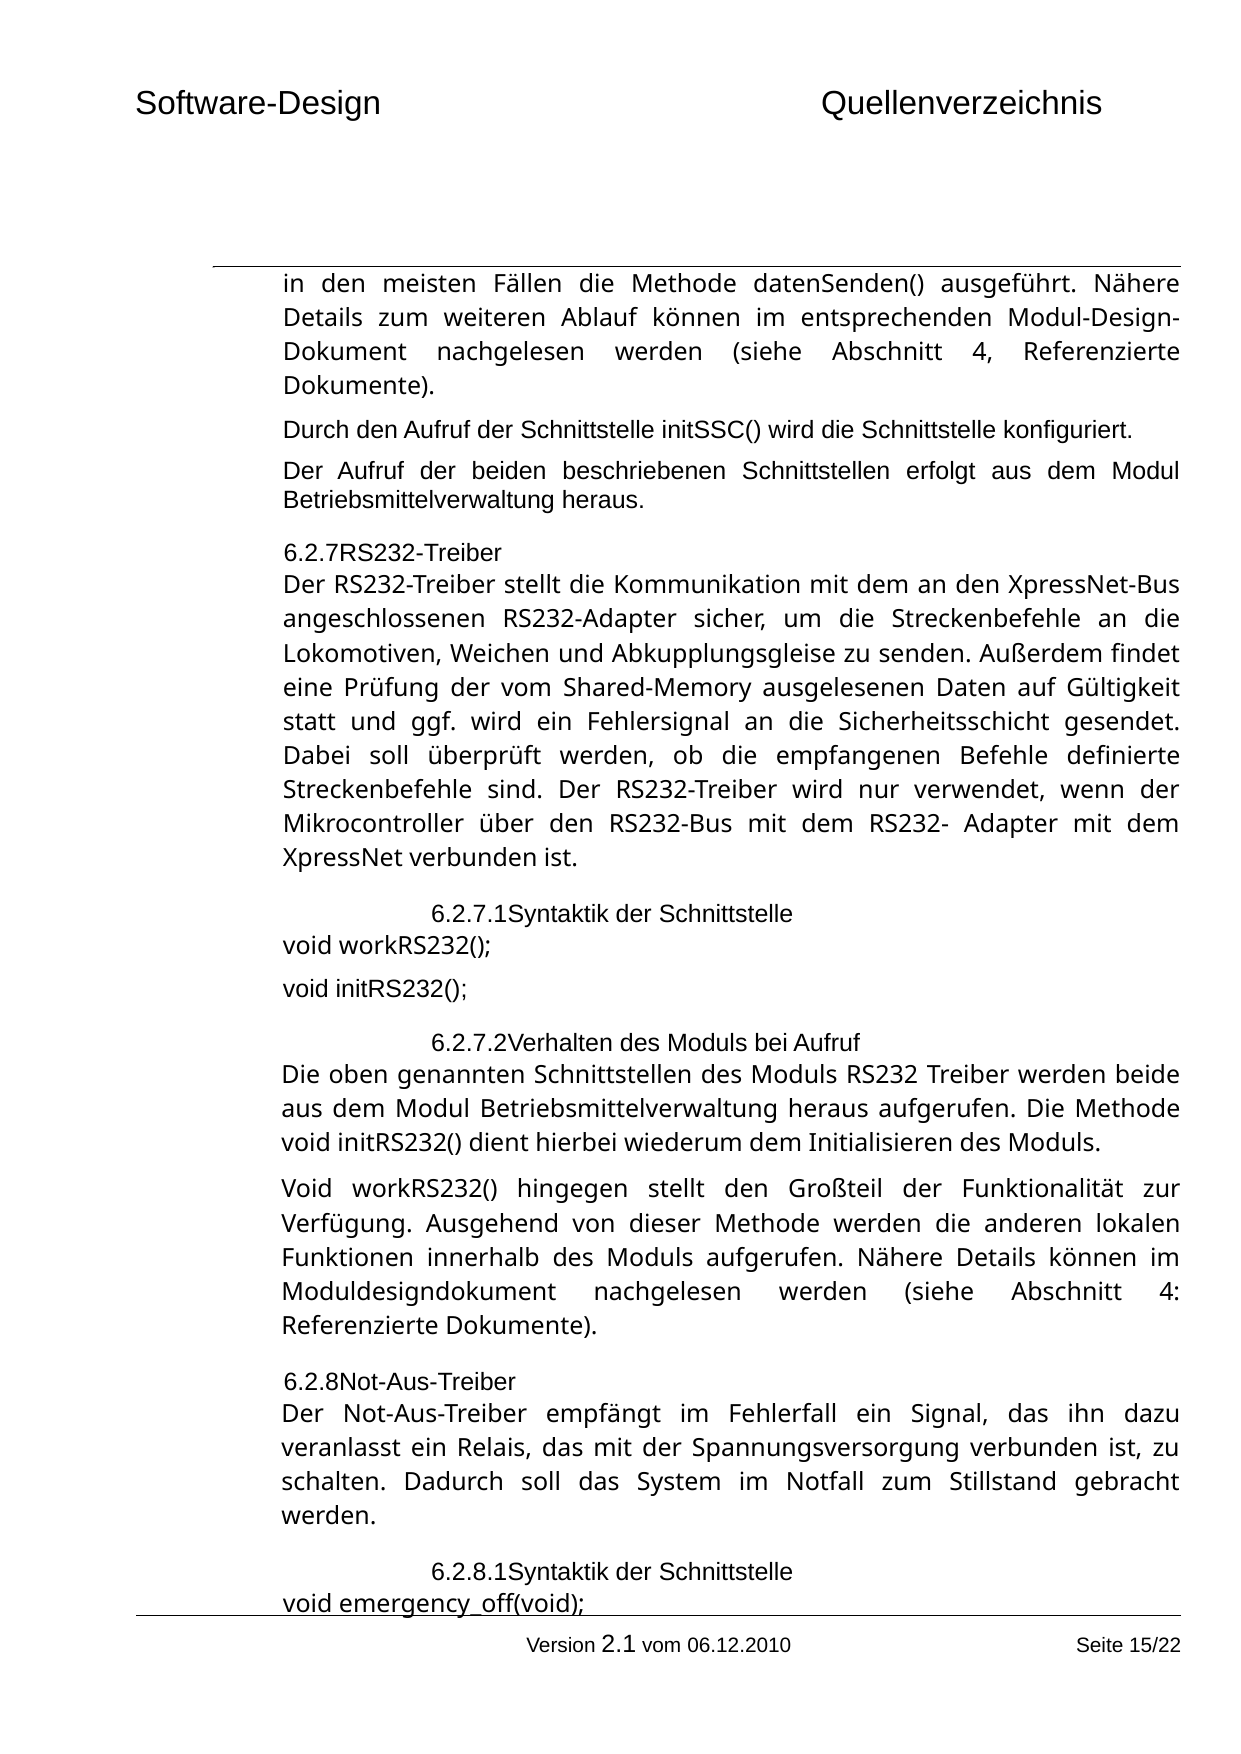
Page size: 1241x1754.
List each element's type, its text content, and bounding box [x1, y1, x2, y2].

text void initRS232(); [283, 974, 1181, 1003]
subtitle Syntaktik der Schnittstelle [431, 1556, 1181, 1585]
text Der Not-Aus-Treiber empfängt im Fehlerfall ein Signal, das ihn dazu veranlasst ein Relais, das mit der Spannungsversorgung verbunden ist, zu schalten. Dadurch soll das System im Notfall zum Stillstand gebracht werden. [281, 1395, 1181, 1531]
text void workRS232(); [283, 927, 1181, 961]
text Der Aufruf der beiden beschriebenen Schnittstellen erfolgt aus dem Modul Betriebsmittelverwaltung heraus. [283, 456, 1181, 513]
text Die oben genannten Schnittstellen des Moduls RS232 Treiber werden beide aus dem Modul Betriebsmittelverwaltung heraus aufgerufen. Die Methode void initRS232() dient hierbei wiederum dem Initialisieren des Moduls. [281, 1056, 1181, 1159]
text Durch den Aufruf der Schnittstelle initSSC() wird die Schnittstelle konfiguriert. [283, 414, 1181, 443]
text Nach dem Aufruf der Schnittstelle void workSSC() wird der Status überprüft, in dem das Modul beim letzten Zugriff verlassen wurde. Ist dies erfolgt, wird in den meisten Fällen die Methode datenSenden() ausgeführt. Nähere Details zum weiteren Ablauf können im entsprechenden Modul-Design-Dokument nachgelesen werden (siehe Abschnitt 4, Referenzierte Dokumente). [283, 289, 1181, 402]
text Der RS232-Treiber stellt die Kommunikation mit dem an den XpressNet-Bus angeschlossenen RS232-Adapter sicher, um die Streckenbefehle an die Lokomotiven, Weichen und Abkupplungsgleise zu senden. Außerdem findet eine Prüfung der vom Shared-Memory ausgelesenen Daten auf Gültigkeit statt und ggf. wird ein Fehlersignal an die Sicherheitsschicht gesendet. Dabei soll überprüft werden, ob die empfangenen Befehle definierte Streckenbefehle sind. Der RS232-Treiber wird nur verwendet, wenn der Mikrocontroller über den RS232-Bus mit dem RS232- Adapter mit dem XpressNet verbunden ist. [283, 567, 1181, 874]
text Void workRS232() hingegen stellt den Großteil der Funktionalität zur Verfügung. Ausgehend von dieser Methode werden die anderen lokalen Funktionen innerhalb des Moduls aufgerufen. Nähere Details können im Moduldesigndokument nachgelesen werden (siehe Abschnitt 4: Referenzierte Dokumente). [281, 1171, 1181, 1341]
subtitle Not-Aus-Treiber [283, 1366, 1181, 1395]
subtitle RS232-Treiber [283, 538, 1181, 567]
subtitle Verhalten des Moduls bei Aufruf [431, 1028, 1181, 1056]
text void emergency_off(void); [283, 1585, 1181, 1612]
subtitle Syntaktik der Schnittstelle [431, 899, 1181, 927]
